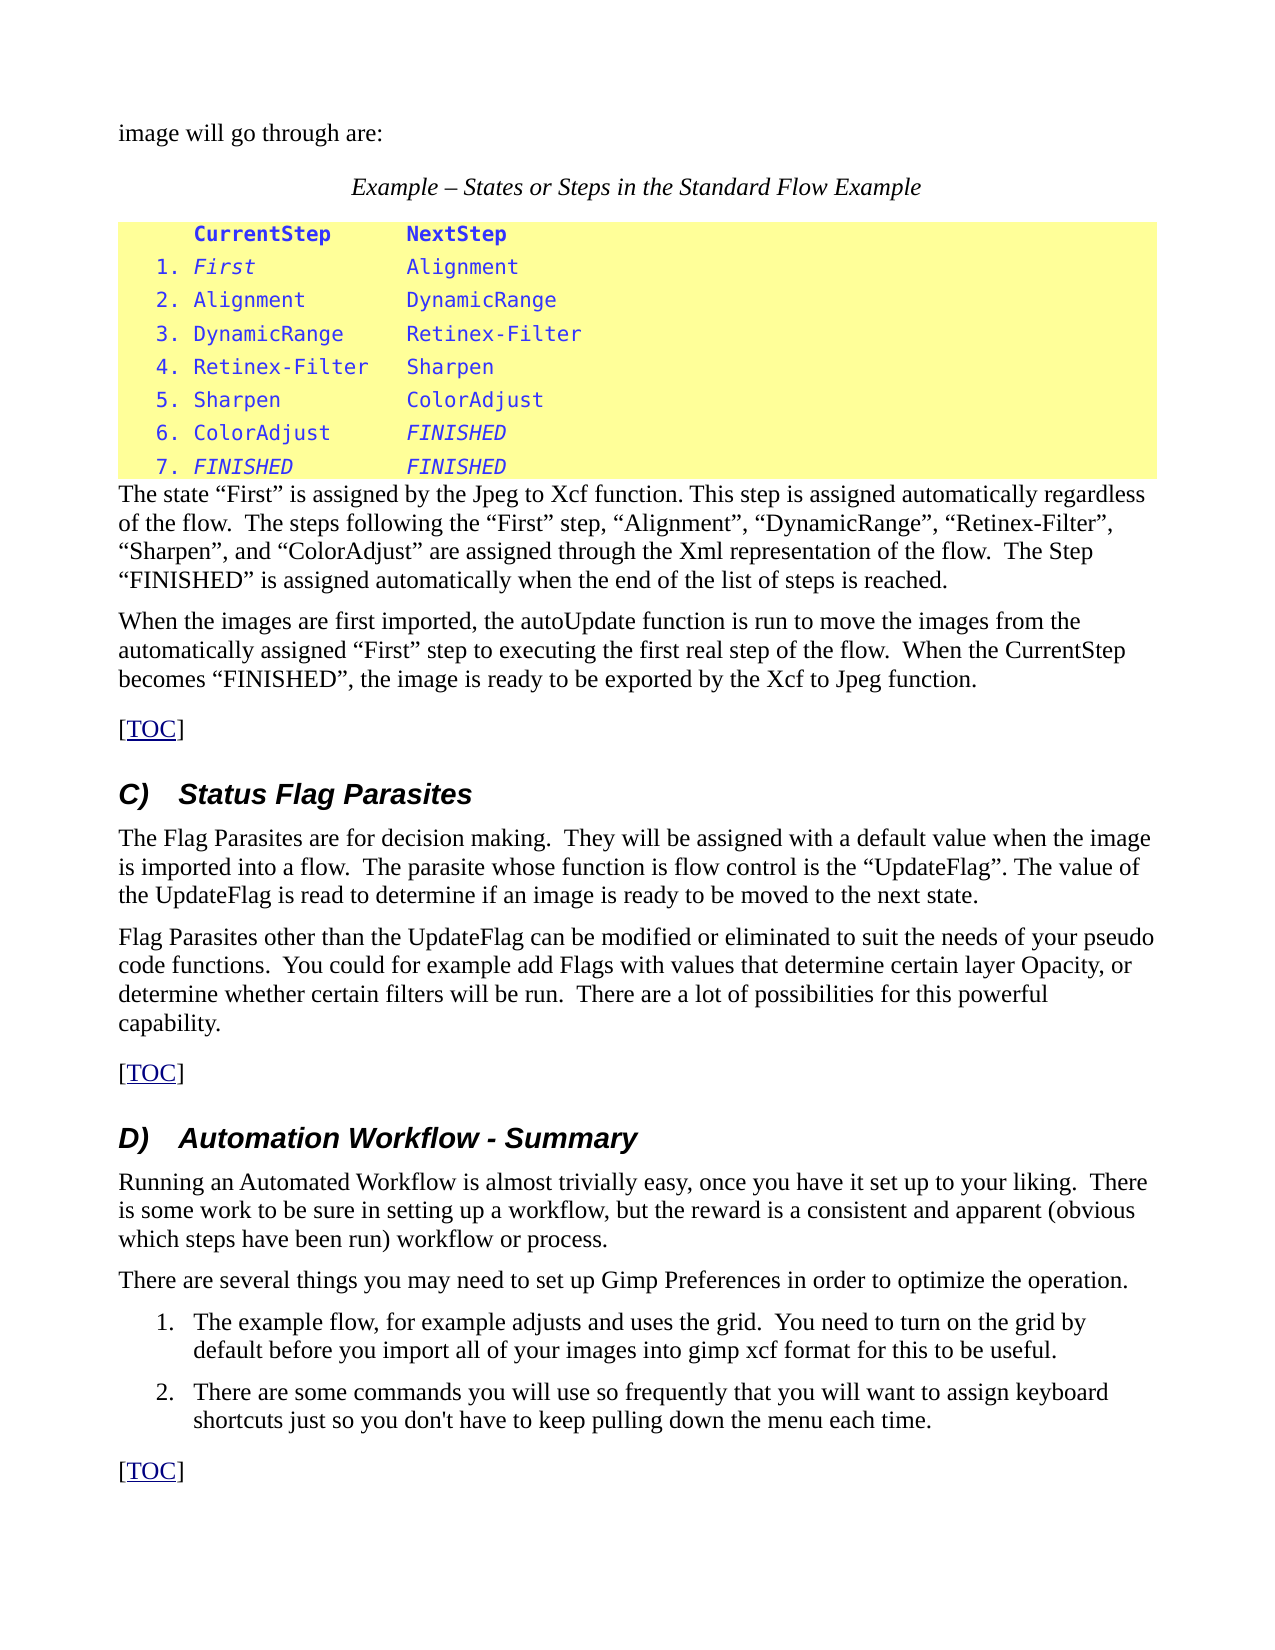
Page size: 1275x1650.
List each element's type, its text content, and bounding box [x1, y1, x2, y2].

subtitle Status Flag Parasites [118, 777, 1157, 810]
text [TOC] [118, 1058, 1157, 1087]
subtitle Automation Workflow - Summary [118, 1121, 1157, 1154]
text 1. First Alignment [118, 255, 1157, 279]
text image will go through are: [118, 118, 1157, 147]
text [TOC] [118, 714, 1157, 743]
text 2. Alignment DynamicRange [118, 288, 1157, 313]
text 5. Sharpen ColorAdjust [118, 388, 1157, 412]
text 4. Retinex-Filter Sharpen [118, 355, 1157, 379]
text 6. ColorAdjust FINISHED [118, 421, 1157, 446]
list The example flow, for example adjusts and uses the grid. You need to turn on the grid by default before you import all of your images into gimp xcf format for this to be useful. [156, 1307, 1157, 1364]
text The Flag Parasites are for decision making. They will be assigned with a default value when the image is imported into a flow. The parasite whose function is flow control is the “UpdateFlag”. The value of the UpdateFlag is read to determine if an image is ready to be moved to the next state. [118, 823, 1157, 909]
text [TOC] [118, 1456, 1157, 1484]
text There are several things you may need to set up Gimp Preferences in order to optimize the operation. [118, 1266, 1157, 1294]
text Flag Parasites other than the UpdateFlag can be modified or eliminated to suit the needs of your pseudo code functions. You could for example add Flags with values that determine certain layer Opacity, or determine whether certain filters will be run. There are a lot of possibilities for this powerful capability. [118, 922, 1157, 1037]
text 7. FINISHED FINISHED [118, 455, 1157, 479]
text CurrentStep NextStep [118, 222, 1157, 246]
text Running an Automated Workflow is almost trivially easy, once you have it set up to your liking. There is some work to be sure in setting up a workflow, but the reward is a consistent and apparent (obvious which steps have been run) workflow or process. [118, 1167, 1157, 1253]
list There are some commands you will use so frequently that you will want to assign keyboard shortcuts just so you don't have to keep pulling down the menu each time. [156, 1377, 1157, 1434]
text Example – States or Steps in the Standard Flow Example [118, 172, 1157, 201]
text The state “First” is assigned by the Jpeg to Xcf function. This step is assigned automatically regardless of the flow. The steps following the “First” step, “Alignment”, “DynamicRange”, “Retinex-Filter”, “Sharpen”, and “ColorAdjust” are assigned through the Xml representation of the flow. The Step “FINISHED” is assigned automatically when the end of the list of steps is reached. [118, 479, 1157, 594]
text 3. DynamicRange Retinex-Filter [118, 322, 1157, 346]
text When the images are first imported, the autoUpdate function is run to move the images from the automatically assigned “First” step to executing the first real step of the flow. When the CurrentStep becomes “FINISHED”, the image is ready to be exported by the Xcf to Jpeg function. [118, 606, 1157, 693]
